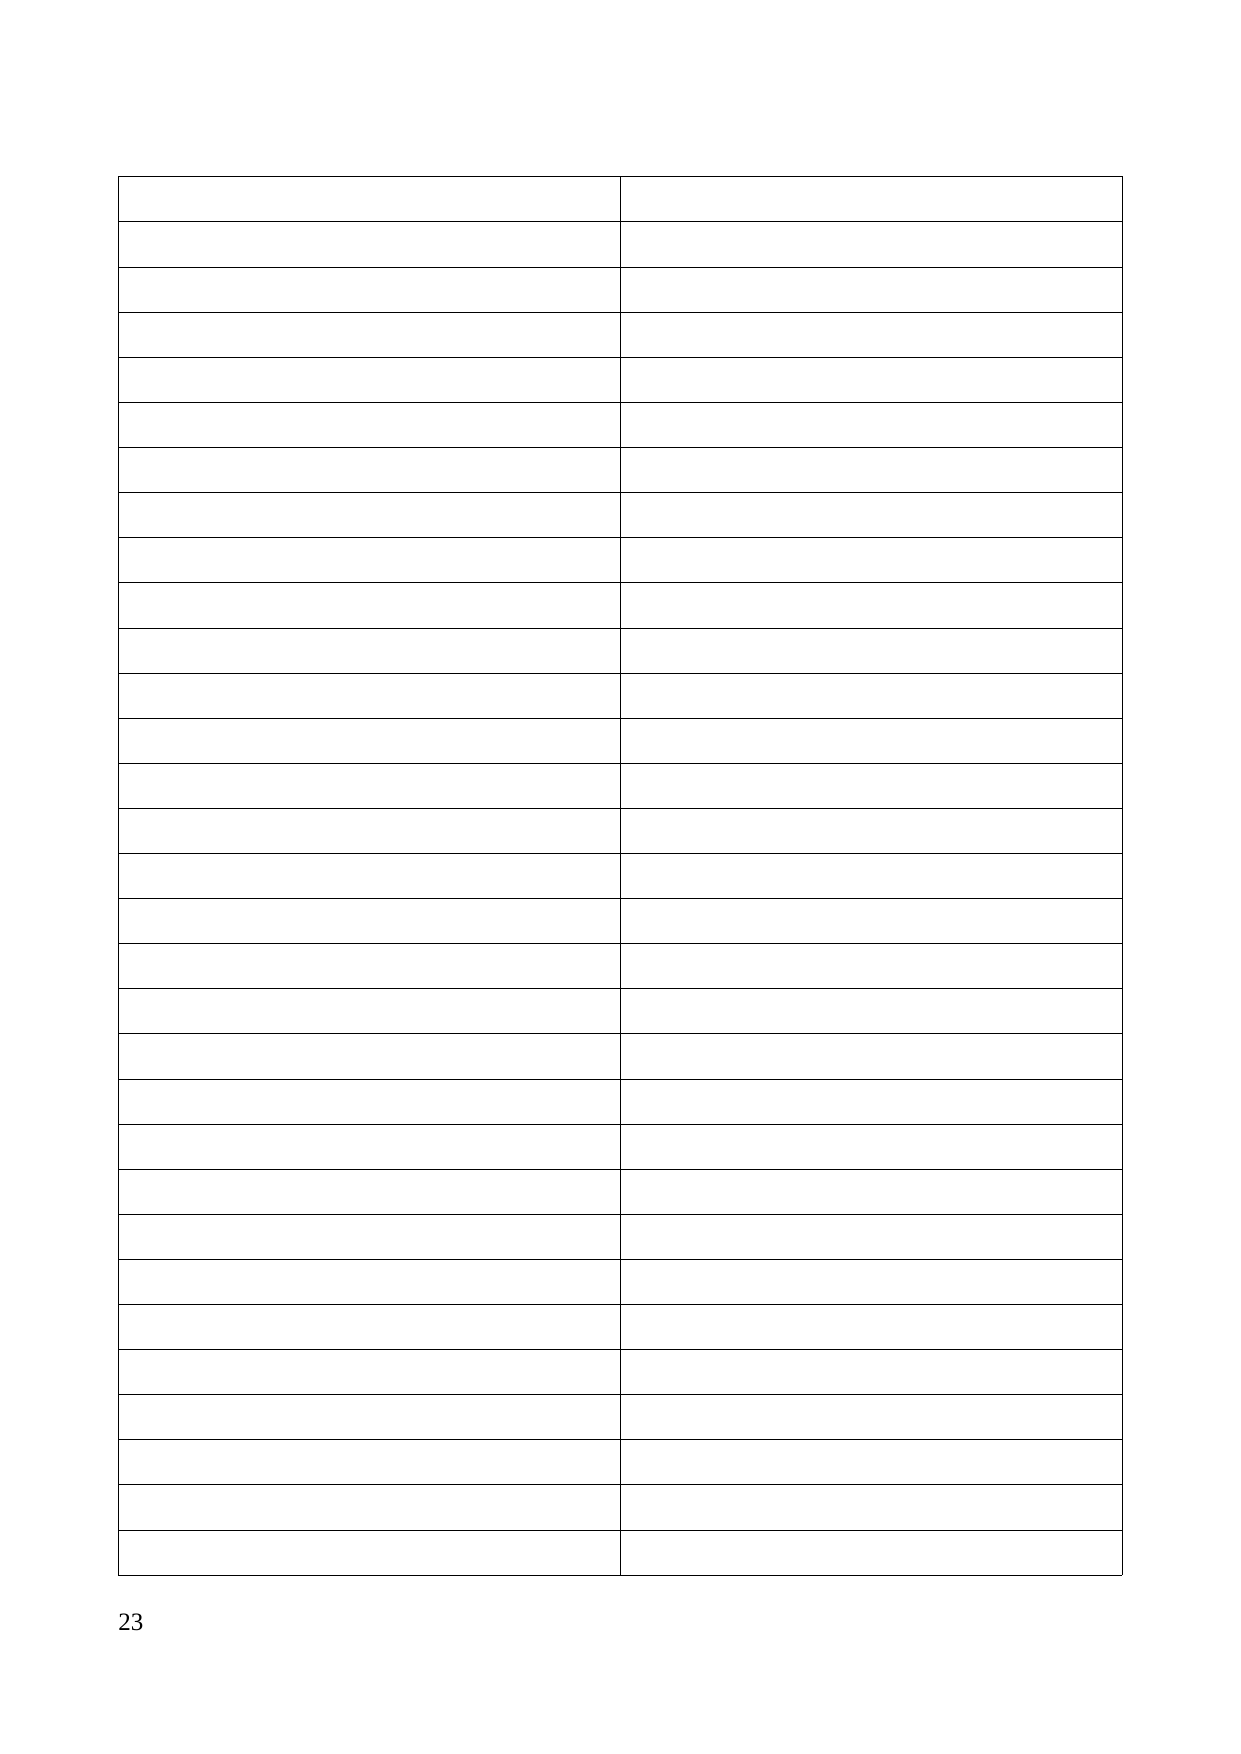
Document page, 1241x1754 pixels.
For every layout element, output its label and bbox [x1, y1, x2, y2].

table_cell [621, 899, 1122, 943]
table_cell [119, 268, 620, 312]
table_cell [621, 1080, 1122, 1123]
table_cell [621, 493, 1122, 537]
table_cell [119, 177, 620, 221]
table_cell [621, 1125, 1122, 1169]
table_cell [119, 1170, 620, 1214]
table_cell [621, 1350, 1122, 1394]
table_cell [119, 809, 620, 853]
table_cell [119, 674, 620, 718]
table_cell [621, 1215, 1122, 1259]
table_cell [621, 944, 1122, 988]
table_cell [621, 764, 1122, 808]
table_cell [119, 583, 620, 627]
table_cell [119, 854, 620, 898]
table_cell [621, 403, 1122, 447]
table_cell [119, 1485, 620, 1529]
table_cell [621, 1440, 1122, 1484]
table_cell [621, 674, 1122, 718]
table_cell [621, 358, 1122, 402]
table_cell [621, 538, 1122, 582]
table_cell [119, 1350, 620, 1394]
table_cell [119, 1305, 620, 1349]
table_cell [621, 1170, 1122, 1214]
table_cell [119, 719, 620, 763]
table_cell [119, 1395, 620, 1439]
table_cell [621, 268, 1122, 312]
table_cell [621, 719, 1122, 763]
table_cell [621, 1395, 1122, 1439]
table_cell [621, 989, 1122, 1033]
table_cell [621, 583, 1122, 627]
table_cell [621, 1531, 1122, 1574]
table_cell [621, 1485, 1122, 1529]
table_cell [119, 1531, 620, 1574]
table_cell [119, 1215, 620, 1259]
table_cell [621, 1260, 1122, 1304]
table_cell [119, 358, 620, 402]
table_cell [621, 448, 1122, 492]
table_cell [119, 899, 620, 943]
table_cell [621, 1305, 1122, 1349]
table_cell [119, 1125, 620, 1169]
table_cell [621, 854, 1122, 898]
table_cell [119, 403, 620, 447]
table_cell [119, 493, 620, 537]
table_cell [119, 989, 620, 1033]
table_cell [119, 538, 620, 582]
table_cell [621, 313, 1122, 357]
table_cell [119, 629, 620, 672]
table_cell [119, 1080, 620, 1123]
table_cell [621, 629, 1122, 672]
table_cell [119, 764, 620, 808]
table_cell [119, 944, 620, 988]
table_cell [621, 222, 1122, 267]
table_cell [621, 177, 1122, 221]
table_cell [621, 809, 1122, 853]
table_cell [119, 222, 620, 267]
table_cell [119, 1034, 620, 1078]
table_cell [621, 1034, 1122, 1078]
table_cell [119, 1440, 620, 1484]
table_cell [119, 1260, 620, 1304]
table_cell [119, 448, 620, 492]
table_cell [119, 313, 620, 357]
